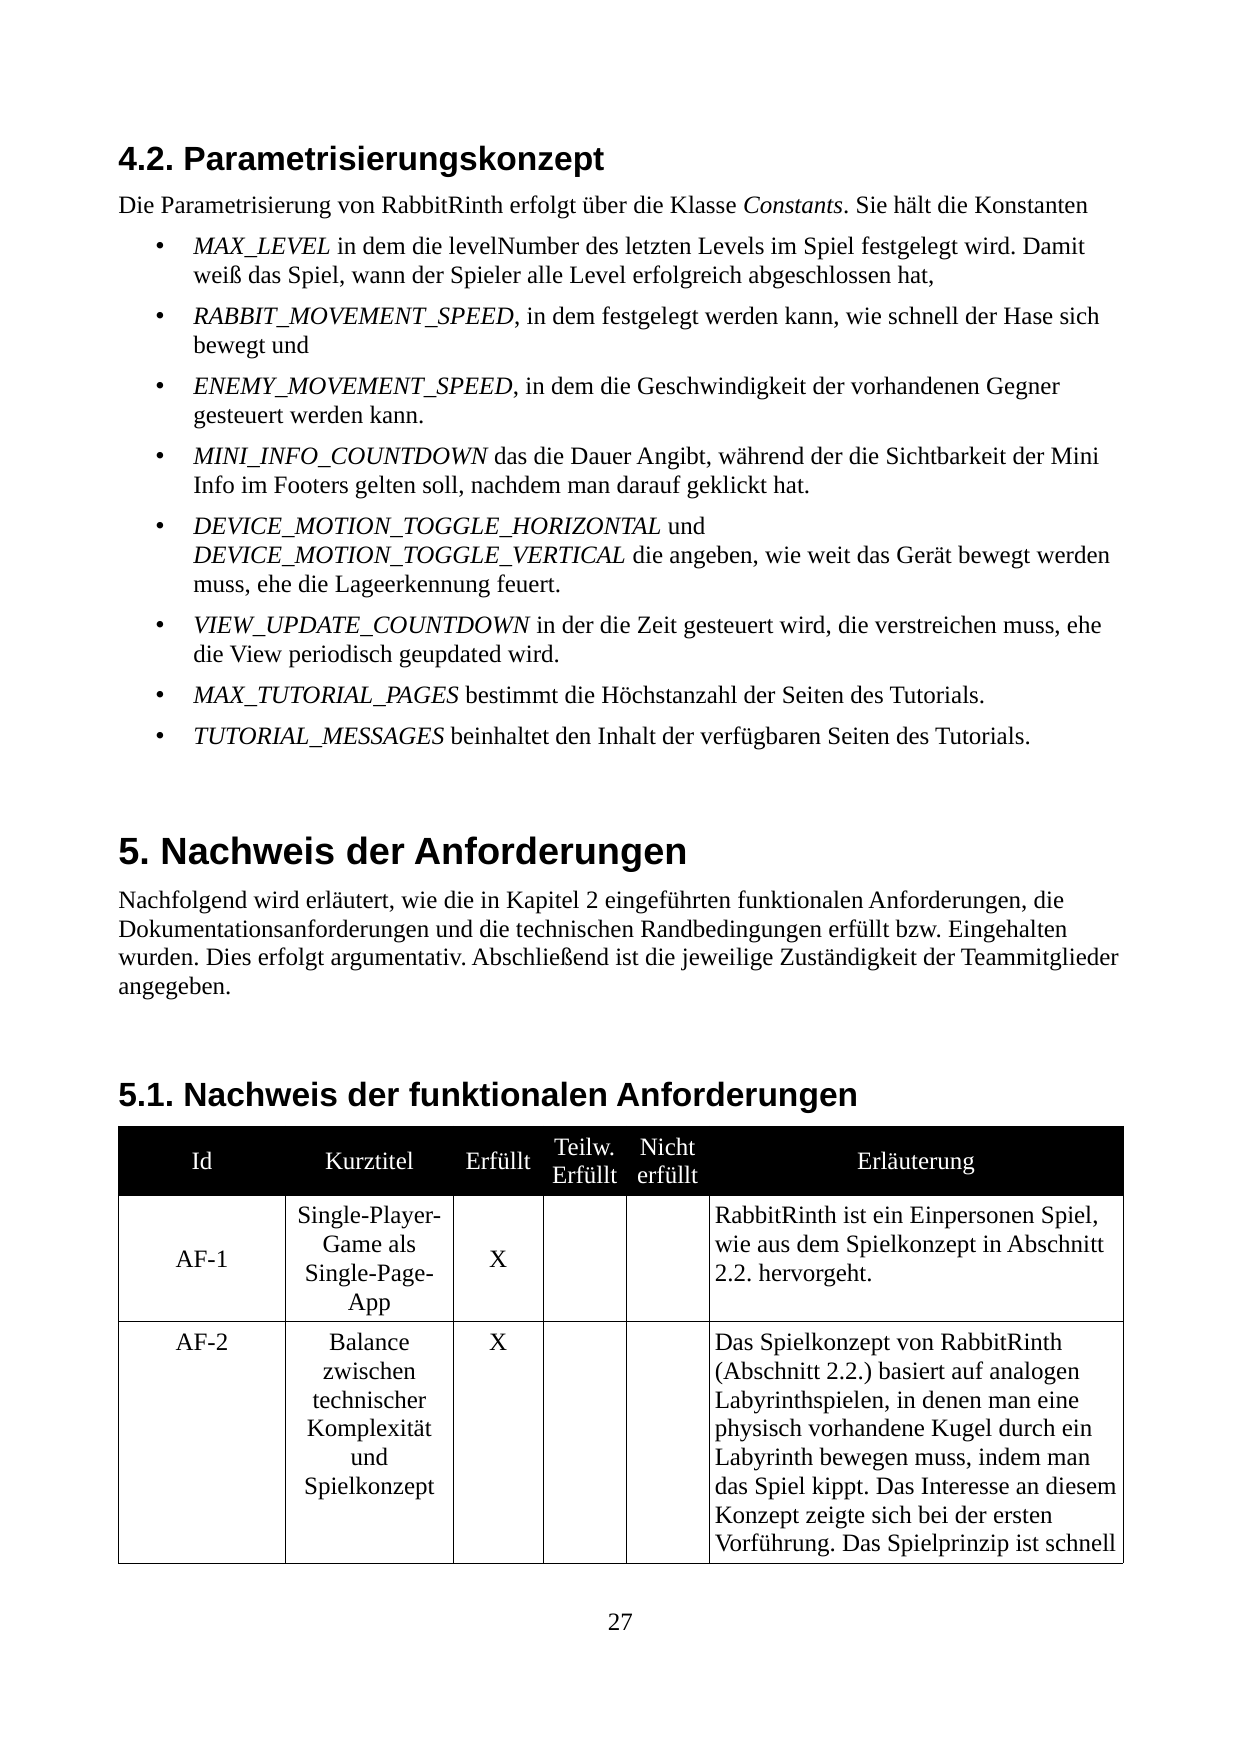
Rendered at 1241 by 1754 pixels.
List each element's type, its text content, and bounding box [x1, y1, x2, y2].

table_cell Balance zwischen technischer Komplexität und Spielkonzept [286, 1322, 453, 1563]
table_cell X [454, 1196, 543, 1321]
table_header Erfüllt [454, 1127, 543, 1195]
text Nachfolgend wird erläutert, wie die in Kapitel 2 eingeführten funktionalen Anforderungen, die Dokumentationsanforderungen und die technischen Randbedingungen erfüllt bzw. Eingehalten wurden. Dies erfolgt argumentativ. Abschließend ist die jeweilige Zuständigkeit der Teammitglieder angegeben. [118, 885, 1122, 1000]
subtitle 5. Nachweis der Anforderungen [118, 829, 1122, 872]
subtitle 4.2. Parametrisierungskonzept [118, 139, 1122, 178]
table_cell AF-1 [119, 1196, 285, 1321]
table_cell Das Spielkonzept von RabbitRinth (Abschnitt 2.2.) basiert auf analogen Labyrinthspielen, in denen man eine physisch vorhandene Kugel durch ein Labyrinth bewegen muss, indem man das Spiel kippt. Das Interesse an diesem Konzept zeigte sich bei der ersten Vorführung. Das Spielprinzip ist schnell [710, 1322, 1123, 1563]
list VIEW_UPDATE_COUNTDOWN in der die Zeit gesteuert wird, die verstreichen muss, ehe die View periodisch geupdated wird. [156, 610, 1122, 668]
table_cell RabbitRinth ist ein Einpersonen Spiel, wie aus dem Spielkonzept in Abschnitt 2.2. hervorgeht. [710, 1196, 1123, 1321]
table_header Id [119, 1127, 285, 1195]
list MINI_INFO_COUNTDOWN das die Dauer Angibt, während der die Sichtbarkeit der Mini Info im Footers gelten soll, nachdem man darauf geklickt hat. [156, 441, 1122, 499]
subtitle 5.1. Nachweis der funktionalen Anforderungen [118, 1074, 1122, 1113]
table_cell Single-Player-Game als Single-Page-App [286, 1196, 453, 1321]
table_header Teilw. Erfüllt [544, 1127, 626, 1195]
list TUTORIAL_MESSAGES beinhaltet den Inhalt der verfügbaren Seiten des Tutorials. [156, 721, 1122, 750]
list ENEMY_MOVEMENT_SPEED, in dem die Geschwindigkeit der vorhandenen Gegner gesteuert werden kann. [156, 371, 1122, 429]
table_cell [544, 1196, 626, 1321]
list DEVICE_MOTION_TOGGLE_HORIZONTAL und DEVICE_MOTION_TOGGLE_VERTICAL die angeben, wie weit das Gerät bewegt werden muss, ehe die Lageerkennung feuert. [156, 511, 1122, 598]
text Die Parametrisierung von RabbitRinth erfolgt über die Klasse Constants. Sie hält die Konstanten [118, 190, 1122, 219]
table_header Kurztitel [286, 1127, 453, 1195]
list MAX_TUTORIAL_PAGES bestimmt die Höchstanzahl der Seiten des Tutorials. [156, 680, 1122, 709]
table_cell X [454, 1322, 543, 1563]
table_cell [627, 1322, 709, 1563]
table_cell [544, 1322, 626, 1563]
list MAX_LEVEL in dem die levelNumber des letzten Levels im Spiel festgelegt wird. Damit weiß das Spiel, wann der Spieler alle Level erfolgreich abgeschlossen hat, [156, 231, 1122, 289]
table_cell AF-2 [119, 1322, 285, 1563]
list RABBIT_MOVEMENT_SPEED, in dem festgelegt werden kann, wie schnell der Hase sich bewegt und [156, 301, 1122, 359]
table_cell [627, 1196, 709, 1321]
table_header Nicht erfüllt [627, 1127, 709, 1195]
table_header Erläuterung [710, 1127, 1123, 1195]
